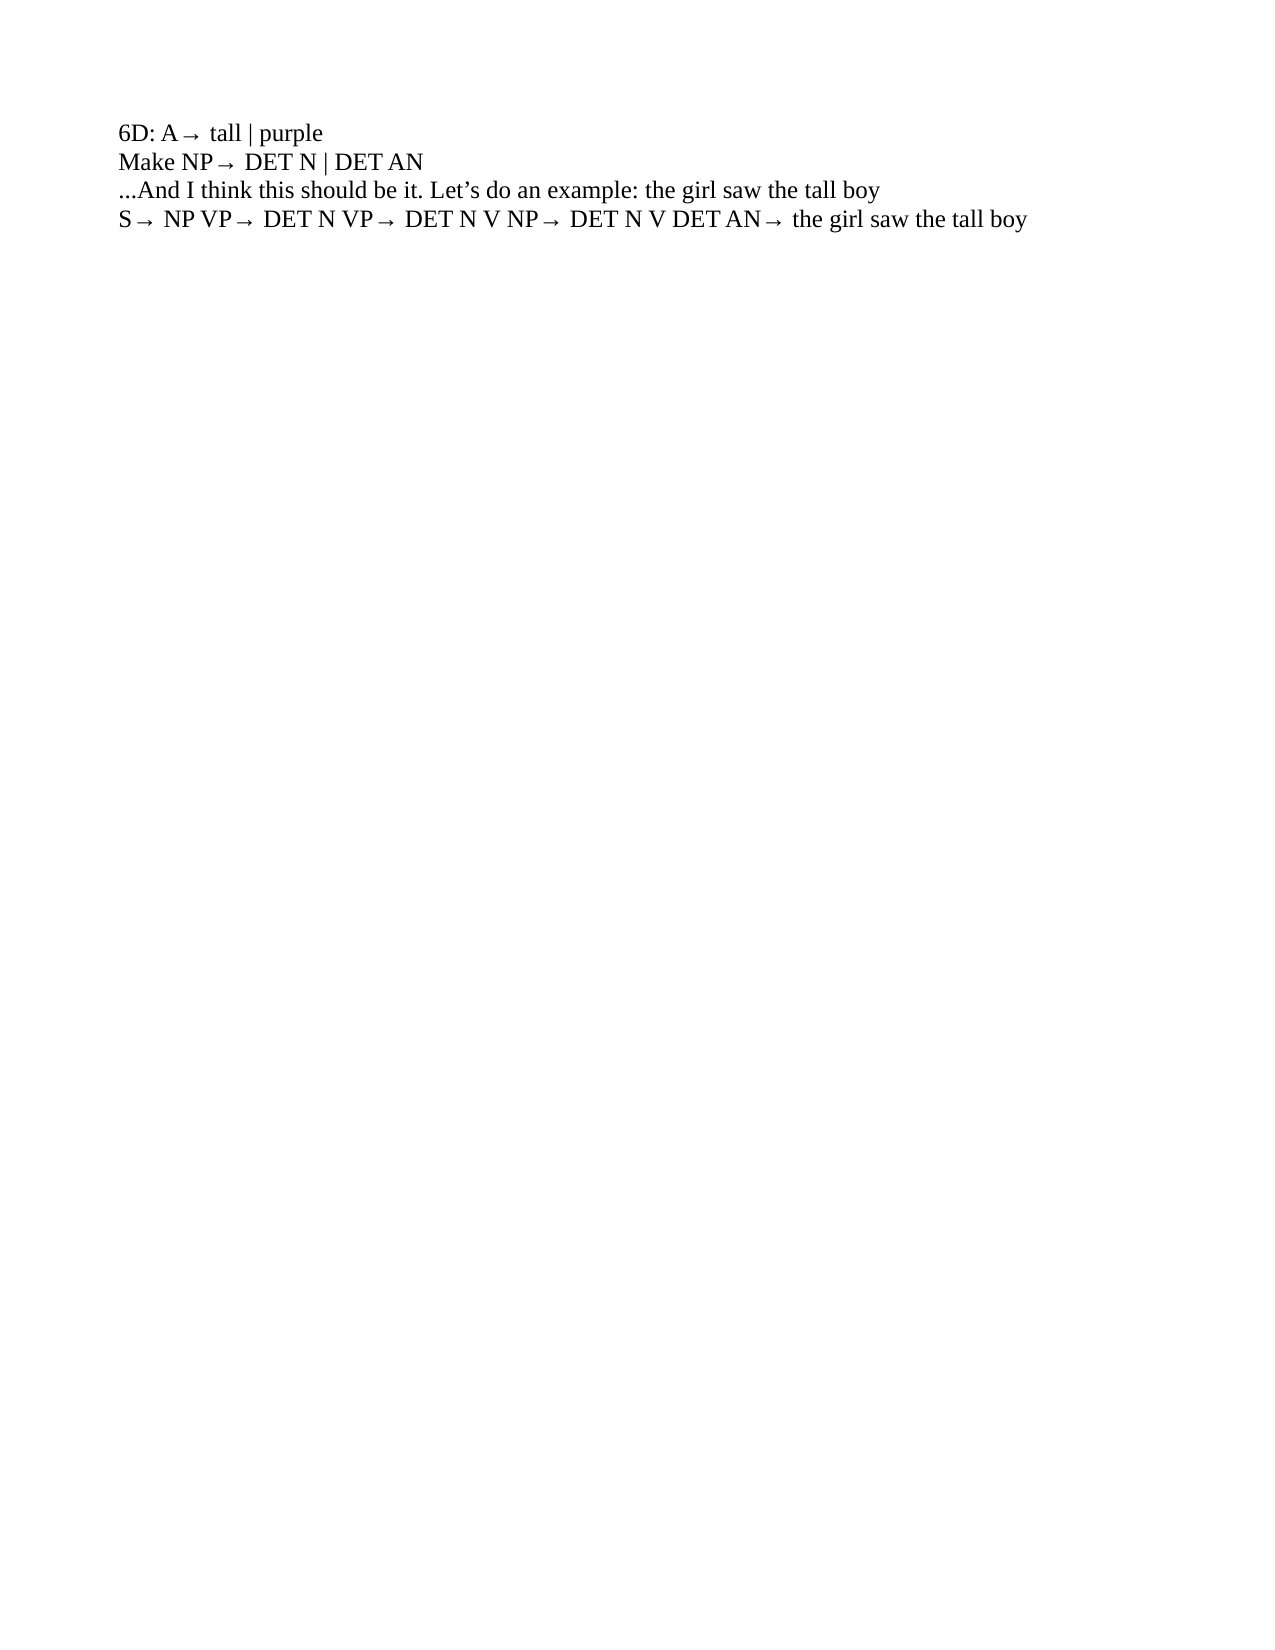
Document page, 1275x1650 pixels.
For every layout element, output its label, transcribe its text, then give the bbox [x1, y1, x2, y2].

list S→ NP VP→ DET N VP→ DET N V NP→ DET N V DET AN→ the girl saw the tall boy [118, 204, 1157, 233]
list 6D: A→ tall | purple [118, 118, 1157, 147]
list ...And I think this should be it. Let’s do an example: the girl saw the tall boy [118, 176, 1157, 204]
list Make NP→ DET N | DET AN [118, 147, 1157, 176]
